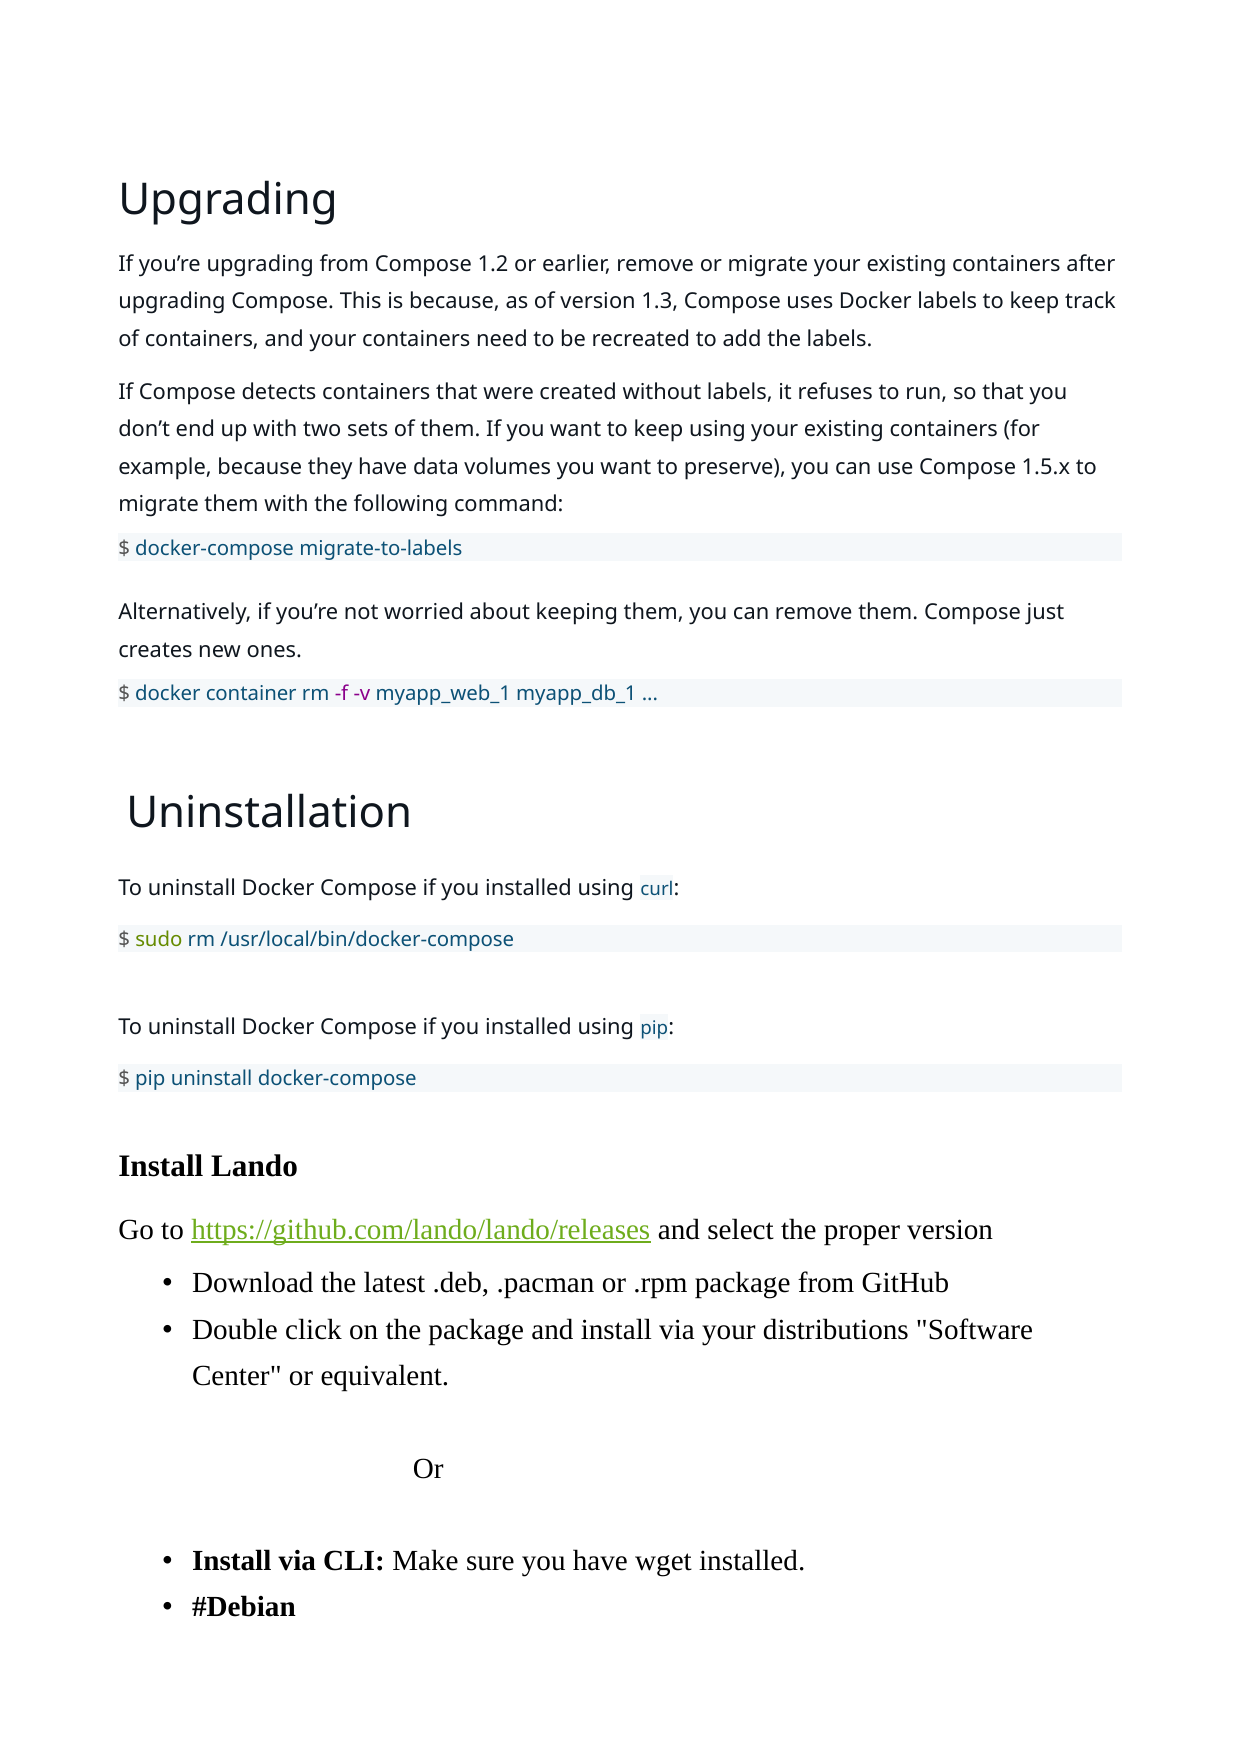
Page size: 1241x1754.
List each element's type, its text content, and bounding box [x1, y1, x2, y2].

text $ docker container rm -f -v myapp_web_1 myapp_db_1 ... [118, 679, 1122, 707]
list #Debian [162, 1589, 1122, 1623]
text $ pip uninstall docker-compose [118, 1064, 1122, 1092]
text Install Lando [118, 1148, 1122, 1184]
list Double click on the package and install via your distributions "Software Center" or equivalent. [162, 1312, 1122, 1392]
text $ docker-compose migrate-to-labels [118, 533, 1122, 561]
list Or [383, 1451, 1122, 1484]
text Alternatively, if you’re not worried about keeping them, you can remove them. Compose just creates new ones. [118, 588, 1122, 663]
subtitle Upgrading [118, 168, 1122, 227]
text If you’re upgrading from Compose 1.2 or earlier, remove or migrate your existing containers after upgrading Compose. This is because, as of version 1.3, Compose uses Docker labels to keep track of containers, and your containers need to be recreated to add the labels. [118, 240, 1122, 352]
text $ sudo rm /usr/local/bin/docker-compose [118, 925, 1122, 952]
text To uninstall Docker Compose if you installed using pip: [118, 1003, 1122, 1041]
list Download the latest .deb, .pacman or .rpm package from GitHub [162, 1266, 1122, 1299]
text If Compose detects containers that were created without labels, it refuses to run, so that you don’t end up with two sets of them. If you want to keep using your existing containers (for example, because they have data volumes you want to preserve), you can use Compose 1.5.x to migrate them with the following command: [118, 368, 1122, 518]
subtitle Uninstallation [126, 781, 1122, 840]
text To uninstall Docker Compose if you installed using curl: [118, 864, 1122, 901]
list Install via CLI: Make sure you have wget installed. [162, 1543, 1122, 1577]
text Go to https://github.com/lando/lando/releases and select the proper version [118, 1212, 1122, 1246]
